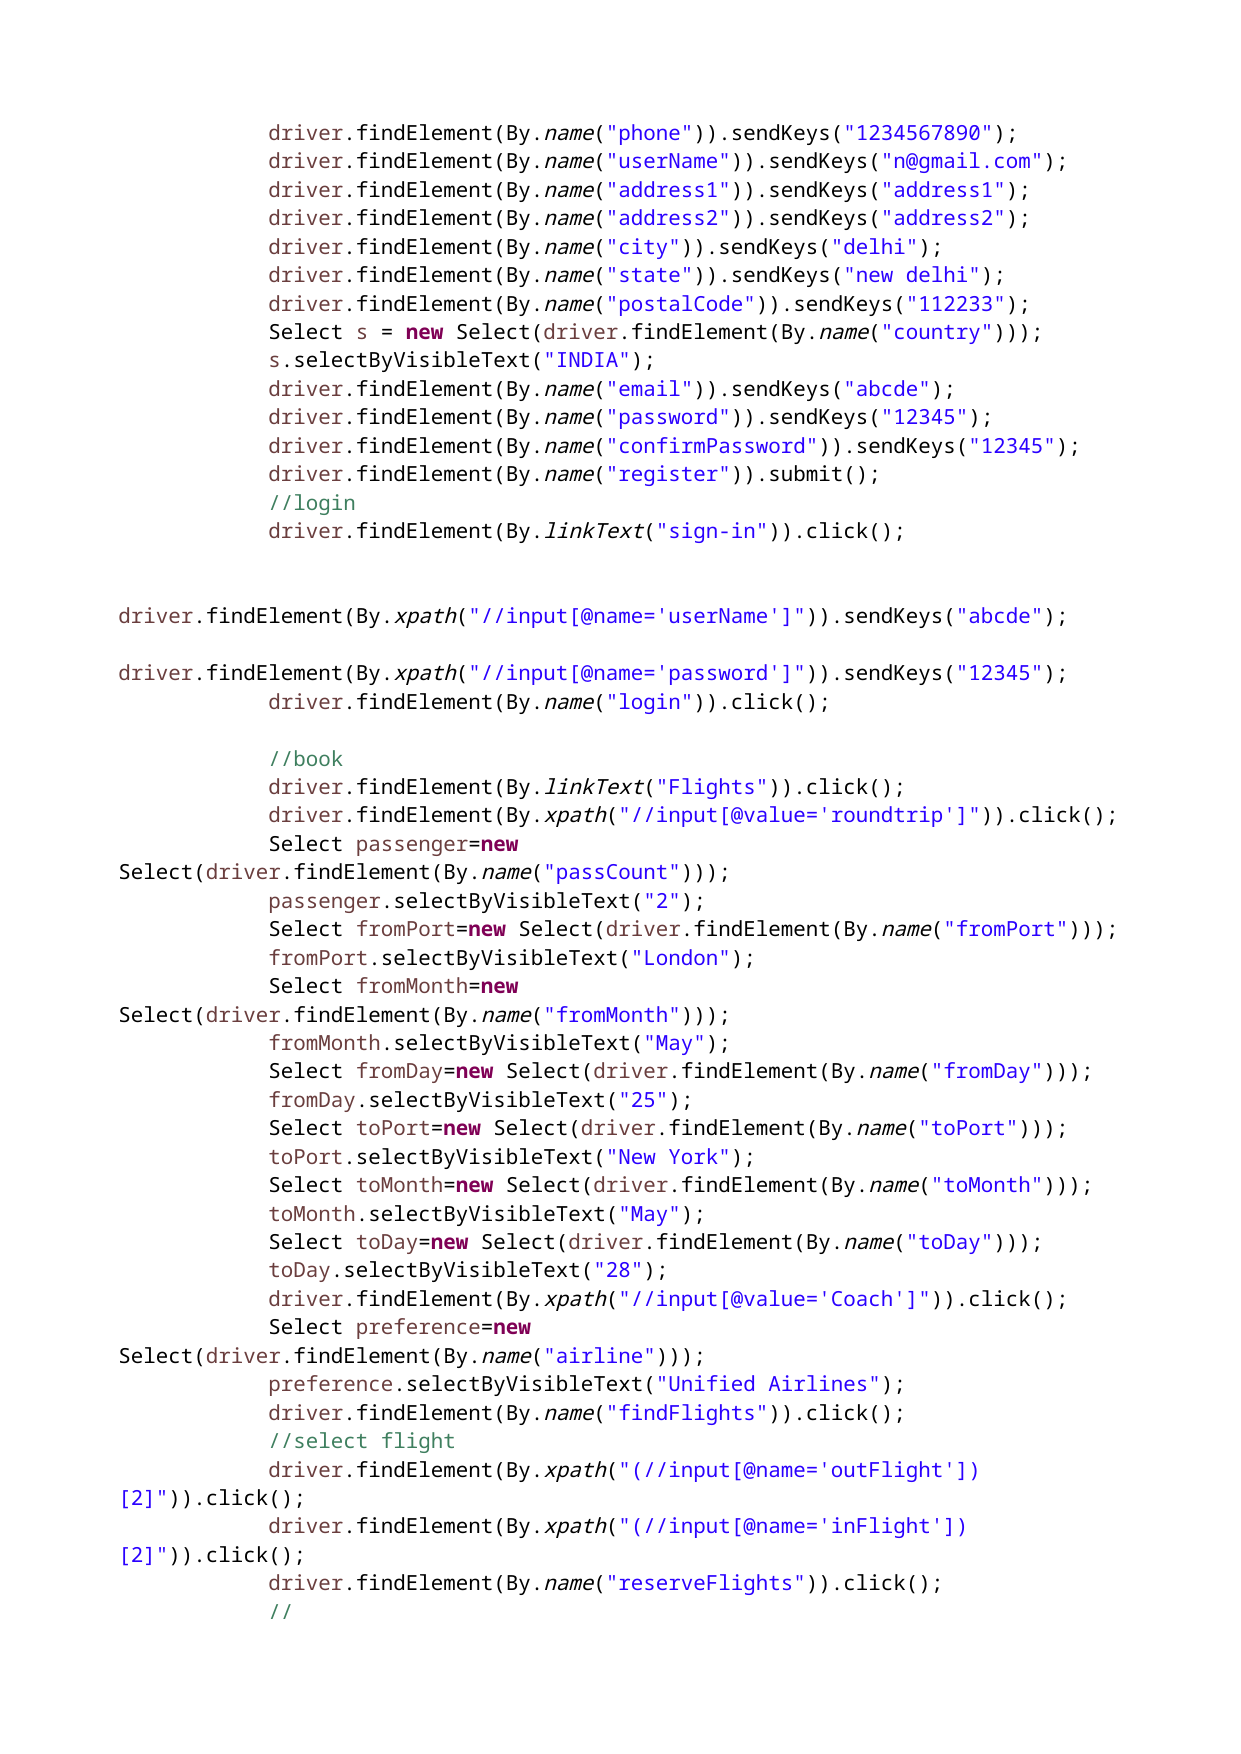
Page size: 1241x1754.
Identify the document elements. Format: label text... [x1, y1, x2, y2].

text driver.findElement(By.name("findFlights")).click(); [118, 1398, 1122, 1426]
text s.selectByVisibleText("INDIA"); [118, 346, 1122, 374]
text Select passenger=new Select(driver.findElement(By.name("passCount"))); [118, 829, 1122, 886]
text fromPort.selectByVisibleText("London"); [118, 943, 1122, 971]
text driver.findElement(By.name("userName")).sendKeys("n@gmail.com"); [118, 147, 1122, 175]
text driver.findElement(By.name("state")).sendKeys("new delhi"); [118, 260, 1122, 289]
text driver.findElement(By.xpath("//input[@name='userName']")).sendKeys("abcde"); driver.findElement(By.xpath("//input[@name='password']")).sendKeys("12345"); [118, 545, 1122, 687]
text Select s = new Select(driver.findElement(By.name("country"))); [118, 317, 1122, 346]
text driver.findElement(By.xpath("(//input[@name='outFlight'])[2]")).click(); [118, 1455, 1122, 1512]
text fromMonth.selectByVisibleText("May"); [118, 1028, 1122, 1057]
text Select fromPort=new Select(driver.findElement(By.name("fromPort"))); [118, 914, 1122, 943]
text preference.selectByVisibleText("Unified Airlines"); [118, 1369, 1122, 1398]
text //login [118, 488, 1122, 516]
text Select toPort=new Select(driver.findElement(By.name("toPort"))); [118, 1113, 1122, 1142]
text Select fromMonth=new Select(driver.findElement(By.name("fromMonth"))); [118, 971, 1122, 1028]
text Select fromDay=new Select(driver.findElement(By.name("fromDay"))); [118, 1057, 1122, 1085]
text toMonth.selectByVisibleText("May"); [118, 1199, 1122, 1227]
text toDay.selectByVisibleText("28"); [118, 1256, 1122, 1284]
text //book [118, 744, 1122, 772]
text passenger.selectByVisibleText("2"); [118, 886, 1122, 914]
text //select flight [118, 1426, 1122, 1455]
text driver.findElement(By.name("reserveFlights")).click(); [118, 1568, 1122, 1597]
text driver.findElement(By.xpath("//input[@value='roundtrip']")).click(); [118, 801, 1122, 829]
text fromDay.selectByVisibleText("25"); [118, 1085, 1122, 1113]
text driver.findElement(By.linkText("sign-in")).click(); [118, 516, 1122, 545]
text driver.findElement(By.xpath("//input[@value='Coach']")).click(); [118, 1284, 1122, 1312]
text Select preference=new Select(driver.findElement(By.name("airline"))); [118, 1312, 1122, 1369]
text driver.findElement(By.name("address2")).sendKeys("address2"); [118, 203, 1122, 232]
text driver.findElement(By.name("register")).submit(); [118, 459, 1122, 488]
text driver.findElement(By.name("password")).sendKeys("12345"); [118, 402, 1122, 431]
text driver.findElement(By.name("address1")).sendKeys("address1"); [118, 175, 1122, 203]
text driver.findElement(By.name("phone")).sendKeys("1234567890"); [118, 118, 1122, 147]
text // [118, 1597, 1122, 1625]
text toPort.selectByVisibleText("New York"); [118, 1142, 1122, 1170]
text driver.findElement(By.name("confirmPassword")).sendKeys("12345"); [118, 431, 1122, 459]
text driver.findElement(By.xpath("(//input[@name='inFlight'])[2]")).click(); [118, 1512, 1122, 1568]
text Select toDay=new Select(driver.findElement(By.name("toDay"))); [118, 1227, 1122, 1256]
text Select toMonth=new Select(driver.findElement(By.name("toMonth"))); [118, 1170, 1122, 1199]
text driver.findElement(By.linkText("Flights")).click(); [118, 772, 1122, 801]
text driver.findElement(By.name("email")).sendKeys("abcde"); [118, 374, 1122, 402]
text driver.findElement(By.name("login")).click(); [118, 687, 1122, 715]
text driver.findElement(By.name("postalCode")).sendKeys("112233"); [118, 289, 1122, 317]
text driver.findElement(By.name("city")).sendKeys("delhi"); [118, 232, 1122, 260]
